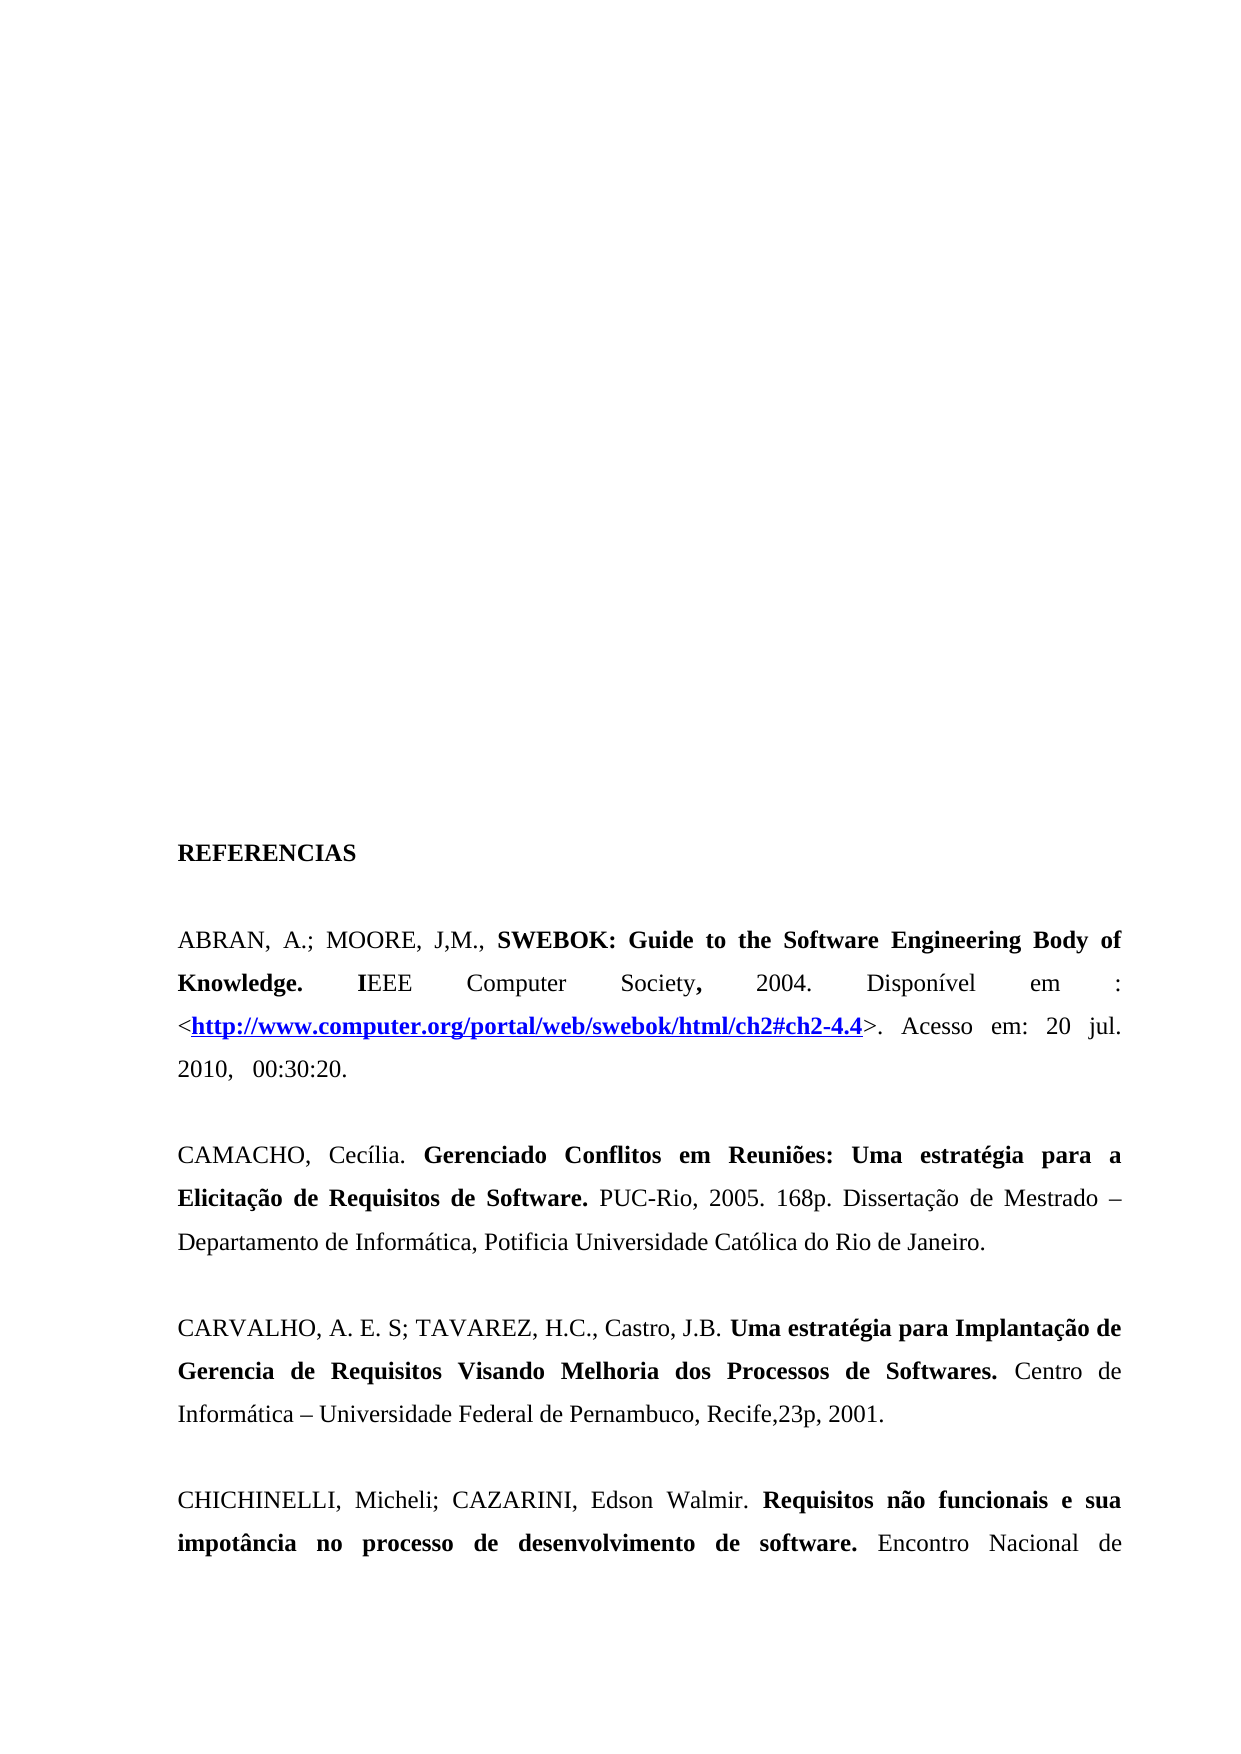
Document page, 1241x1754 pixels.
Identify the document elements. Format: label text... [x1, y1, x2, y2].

text ABRAN, A.; MOORE, J,M., SWEBOK: Guide to the Software Engineering Body of Knowledge. IEEE Computer Society, 2004. Disponível em : <http://www.computer.org/portal/web/swebok/html/ch2#ch2-4.4>. Acesso em: 20 jul. 2010, 00:30:20. [177, 925, 1122, 1083]
text REFERENCIAS [152, 838, 1122, 867]
text CARVALHO, A. E. S; TAVAREZ, H.C., Castro, J.B. Uma estratégia para Implantação de Gerencia de Requisitos Visando Melhoria dos Processos de Softwares. Centro de Informática – Universidade Federal de Pernambuco, Recife,23p, 2001. [177, 1313, 1122, 1428]
text CHICHINELLI, Micheli; CAZARINI, Edson Walmir. Requisitos não funcionais e sua impotância no processo de desenvolvimento de software. Encontro Nacional de [177, 1485, 1122, 1557]
text CAMACHO, Cecília. Gerenciado Conflitos em Reuniões: Uma estratégia para a Elicitação de Requisitos de Software. PUC-Rio, 2005. 168p. Dissertação de Mestrado – Departamento de Informática, Potificia Universidade Católica do Rio de Janeiro. [177, 1140, 1122, 1255]
